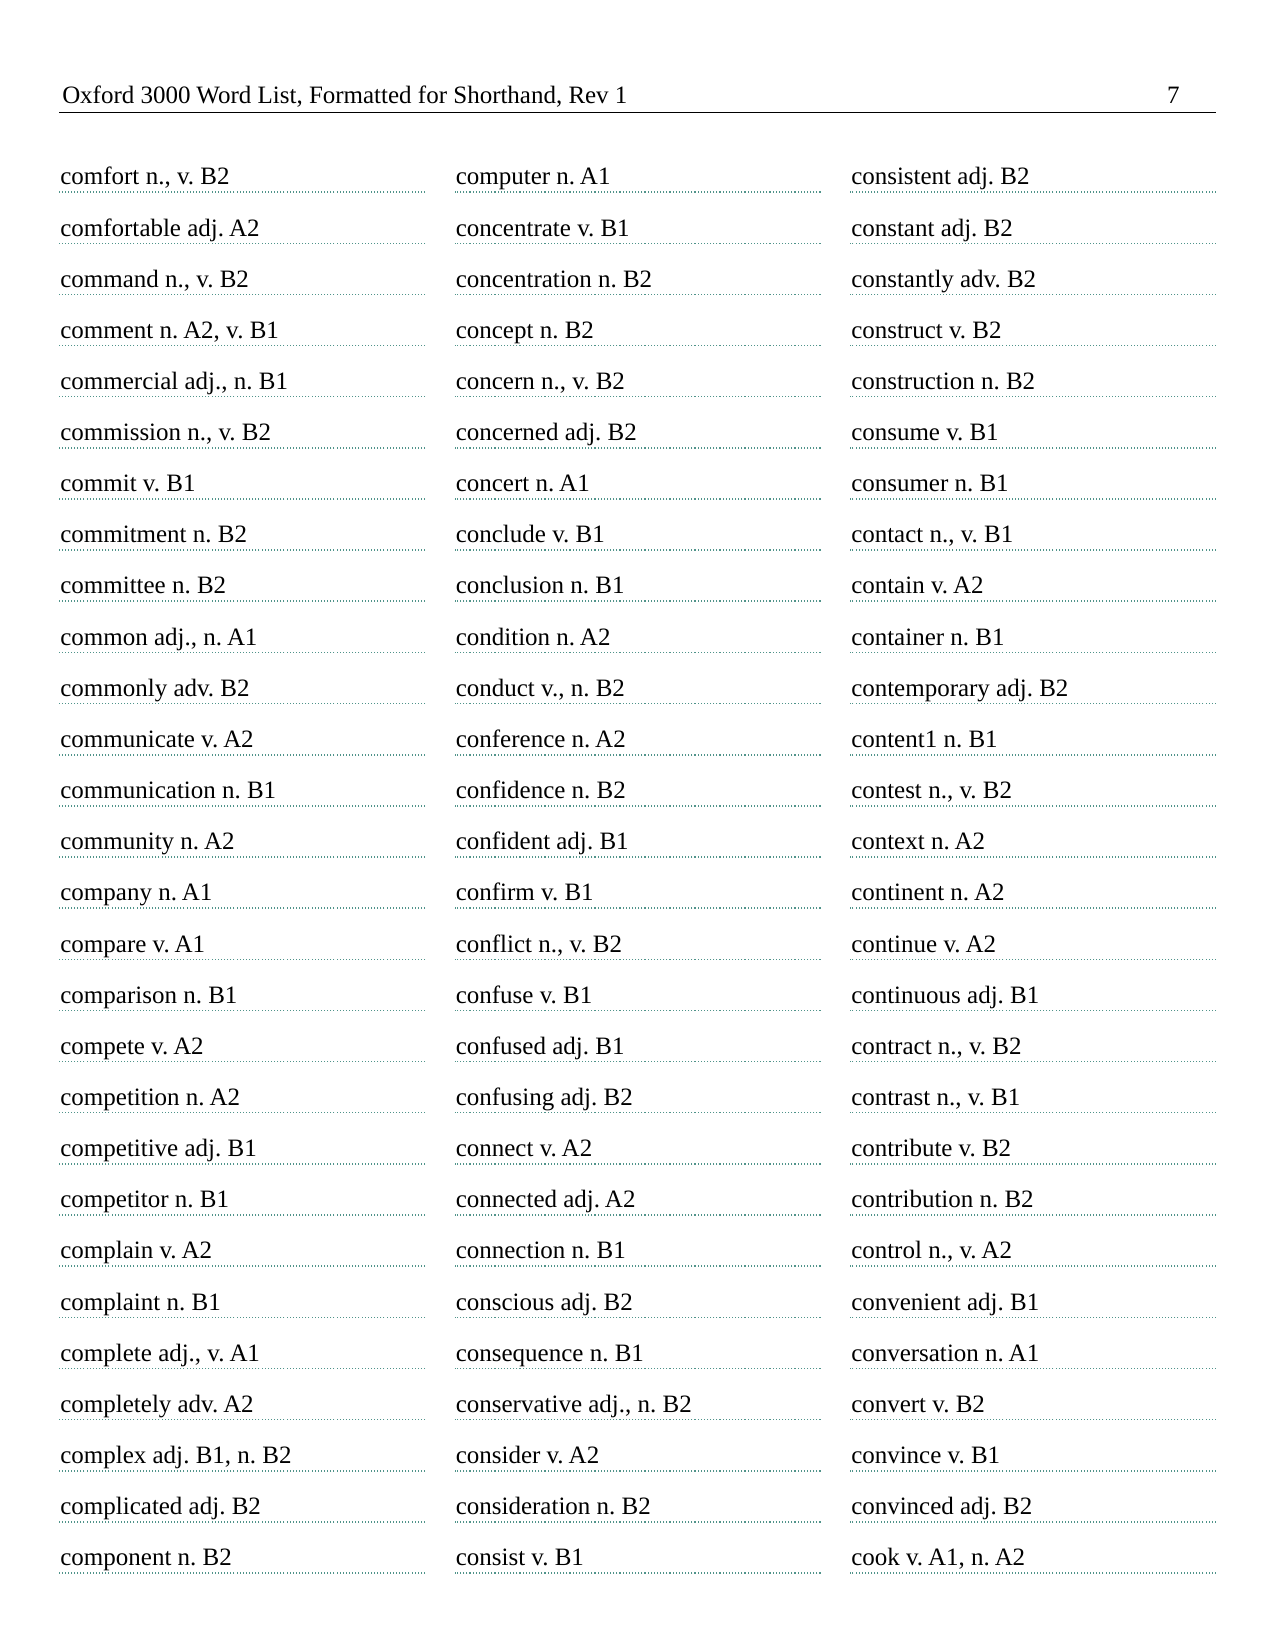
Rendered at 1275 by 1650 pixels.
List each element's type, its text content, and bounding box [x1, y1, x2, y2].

text convince v. B1 [850, 1420, 1216, 1472]
text confuse v. B1 [454, 960, 821, 1011]
text consequence n. B1 [454, 1318, 821, 1369]
text company n. A1 [59, 858, 425, 909]
text competitor n. B1 [59, 1165, 425, 1216]
text context n. A2 [850, 807, 1216, 858]
text competition n. A2 [59, 1062, 425, 1113]
text contact n., v. B1 [850, 500, 1216, 551]
text continuous adj. B1 [850, 960, 1216, 1011]
text content1 n. B1 [850, 704, 1216, 756]
text consumer n. B1 [850, 449, 1216, 500]
text complete adj., v. A1 [59, 1318, 425, 1369]
text computer n. A1 [454, 142, 821, 193]
text contribute v. B2 [850, 1113, 1216, 1165]
text concern n., v. B2 [454, 346, 821, 397]
text contrast n., v. B1 [850, 1062, 1216, 1113]
text consideration n. B2 [454, 1472, 821, 1523]
text control n., v. A2 [850, 1216, 1216, 1267]
text confusing adj. B2 [454, 1062, 821, 1113]
text concept n. B2 [454, 295, 821, 346]
text component n. B2 [59, 1523, 425, 1574]
text common adj., n. A1 [59, 602, 425, 653]
text connection n. B1 [454, 1216, 821, 1267]
text conduct v., n. B2 [454, 653, 821, 704]
text consist v. B1 [454, 1523, 821, 1574]
text comfortable adj. A2 [59, 193, 425, 244]
text concerned adj. B2 [454, 397, 821, 449]
text consume v. B1 [850, 397, 1216, 449]
text competitive adj. B1 [59, 1113, 425, 1165]
text convert v. B2 [850, 1369, 1216, 1420]
text constantly adv. B2 [850, 244, 1216, 295]
text continent n. A2 [850, 858, 1216, 909]
text contain v. A2 [850, 551, 1216, 602]
text confirm v. B1 [454, 858, 821, 909]
text communication n. B1 [59, 756, 425, 807]
text construct v. B2 [850, 295, 1216, 346]
text container n. B1 [850, 602, 1216, 653]
text conservative adj., n. B2 [454, 1369, 821, 1420]
text confused adj. B1 [454, 1011, 821, 1062]
text constant adj. B2 [850, 193, 1216, 244]
text conscious adj. B2 [454, 1267, 821, 1318]
text connected adj. A2 [454, 1165, 821, 1216]
text condition n. A2 [454, 602, 821, 653]
text concentration n. B2 [454, 244, 821, 295]
text committee n. B2 [59, 551, 425, 602]
text concentrate v. B1 [454, 193, 821, 244]
text comparison n. B1 [59, 960, 425, 1011]
text cook v. A1, n. A2 [850, 1523, 1216, 1574]
text conclude v. B1 [454, 500, 821, 551]
text commission n., v. B2 [59, 397, 425, 449]
text commit v. B1 [59, 449, 425, 500]
text conversation n. A1 [850, 1318, 1216, 1369]
text complicated adj. B2 [59, 1472, 425, 1523]
text complain v. A2 [59, 1216, 425, 1267]
text conference n. A2 [454, 704, 821, 756]
text commonly adv. B2 [59, 653, 425, 704]
text connect v. A2 [454, 1113, 821, 1165]
text confident adj. B1 [454, 807, 821, 858]
text completely adv. A2 [59, 1369, 425, 1420]
text consider v. A2 [454, 1420, 821, 1472]
text command n., v. B2 [59, 244, 425, 295]
text complex adj. B1, n. B2 [59, 1420, 425, 1472]
text compare v. A1 [59, 909, 425, 960]
text confidence n. B2 [454, 756, 821, 807]
text communicate v. A2 [59, 704, 425, 756]
text comfort n., v. B2 [59, 142, 425, 193]
text comment n. A2, v. B1 [59, 295, 425, 346]
text contribution n. B2 [850, 1165, 1216, 1216]
text contest n., v. B2 [850, 756, 1216, 807]
text construction n. B2 [850, 346, 1216, 397]
text commercial adj., n. B1 [59, 346, 425, 397]
text contract n., v. B2 [850, 1011, 1216, 1062]
text commitment n. B2 [59, 500, 425, 551]
text consistent adj. B2 [850, 142, 1216, 193]
text continue v. A2 [850, 909, 1216, 960]
text community n. A2 [59, 807, 425, 858]
text convinced adj. B2 [850, 1472, 1216, 1523]
text compete v. A2 [59, 1011, 425, 1062]
text conclusion n. B1 [454, 551, 821, 602]
text convenient adj. B1 [850, 1267, 1216, 1318]
text concert n. A1 [454, 449, 821, 500]
text conflict n., v. B2 [454, 909, 821, 960]
text complaint n. B1 [59, 1267, 425, 1318]
text contemporary adj. B2 [850, 653, 1216, 704]
